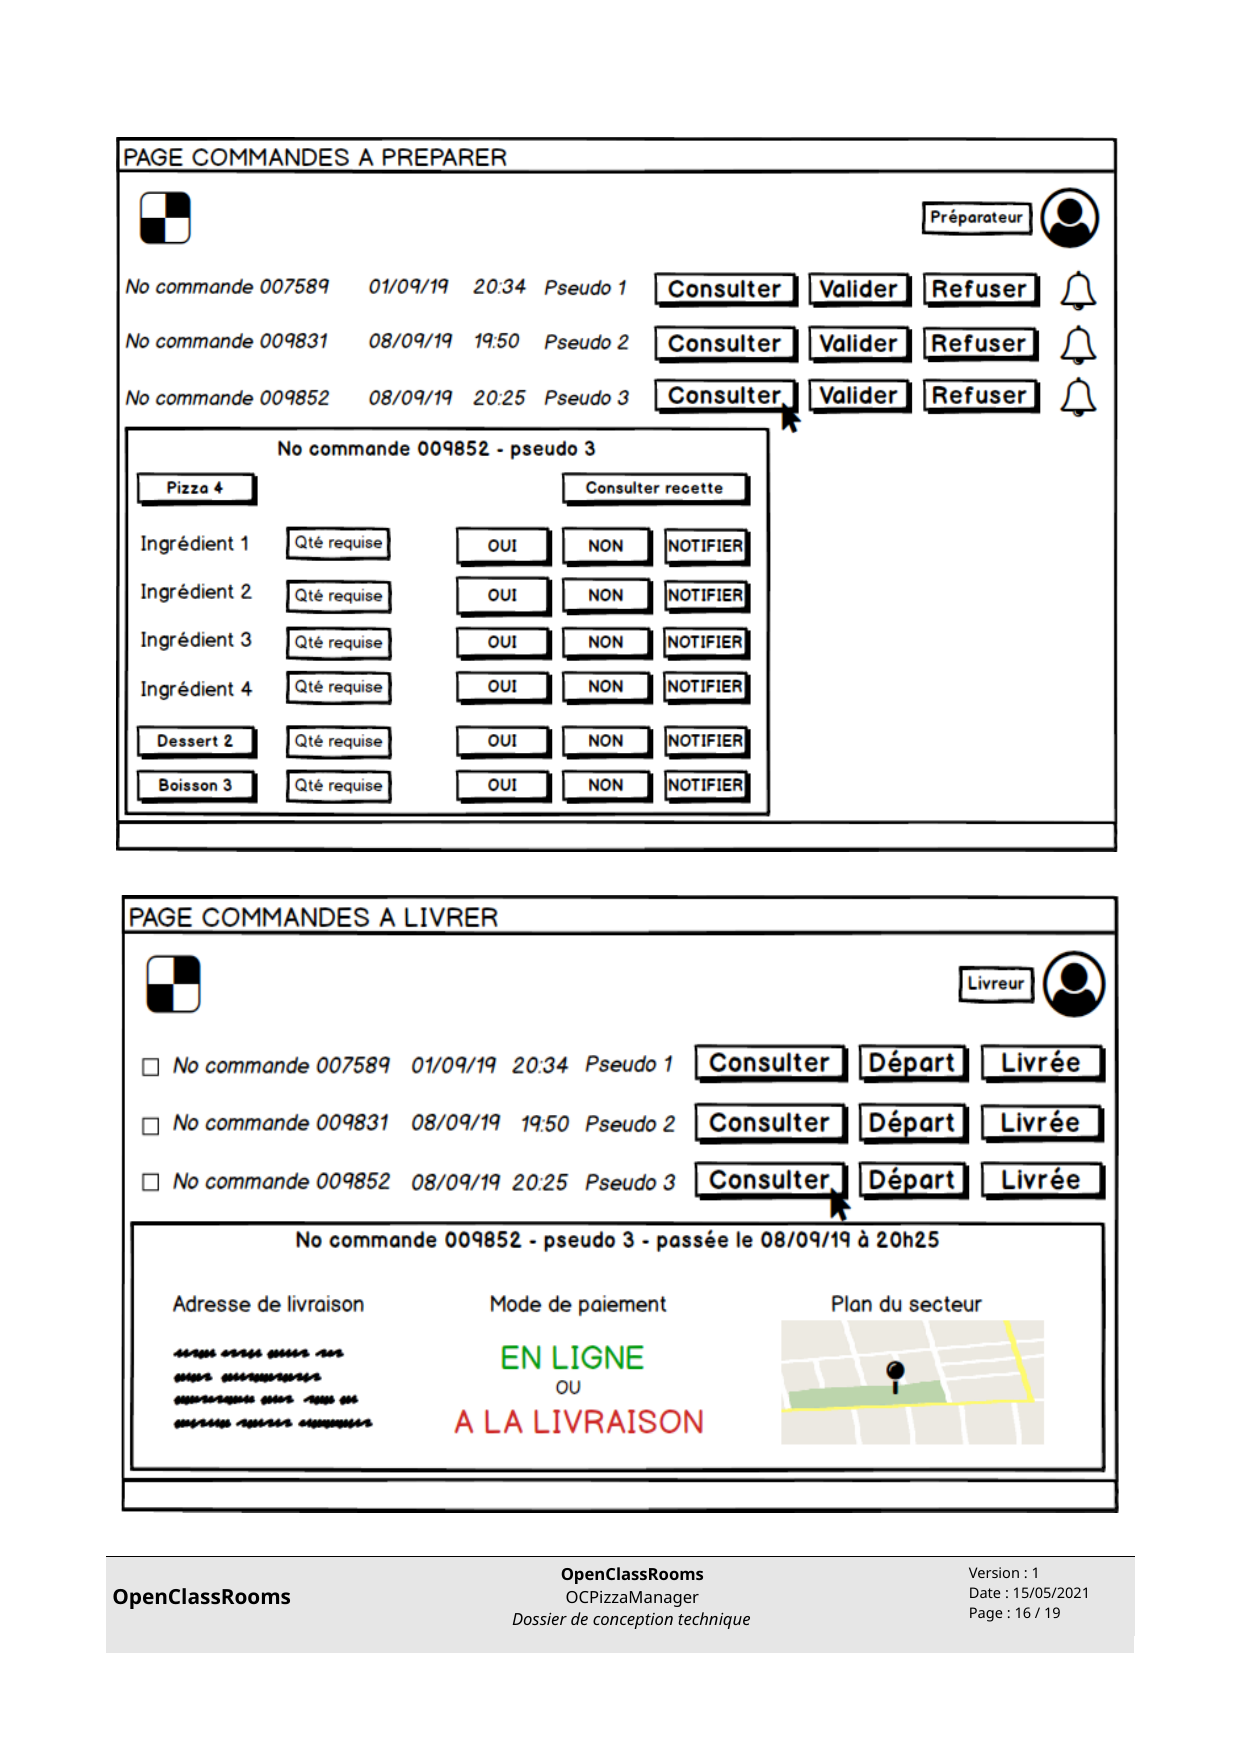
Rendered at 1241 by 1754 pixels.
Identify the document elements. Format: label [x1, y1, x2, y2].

picture [121, 895, 1119, 1513]
picture [116, 137, 1118, 852]
